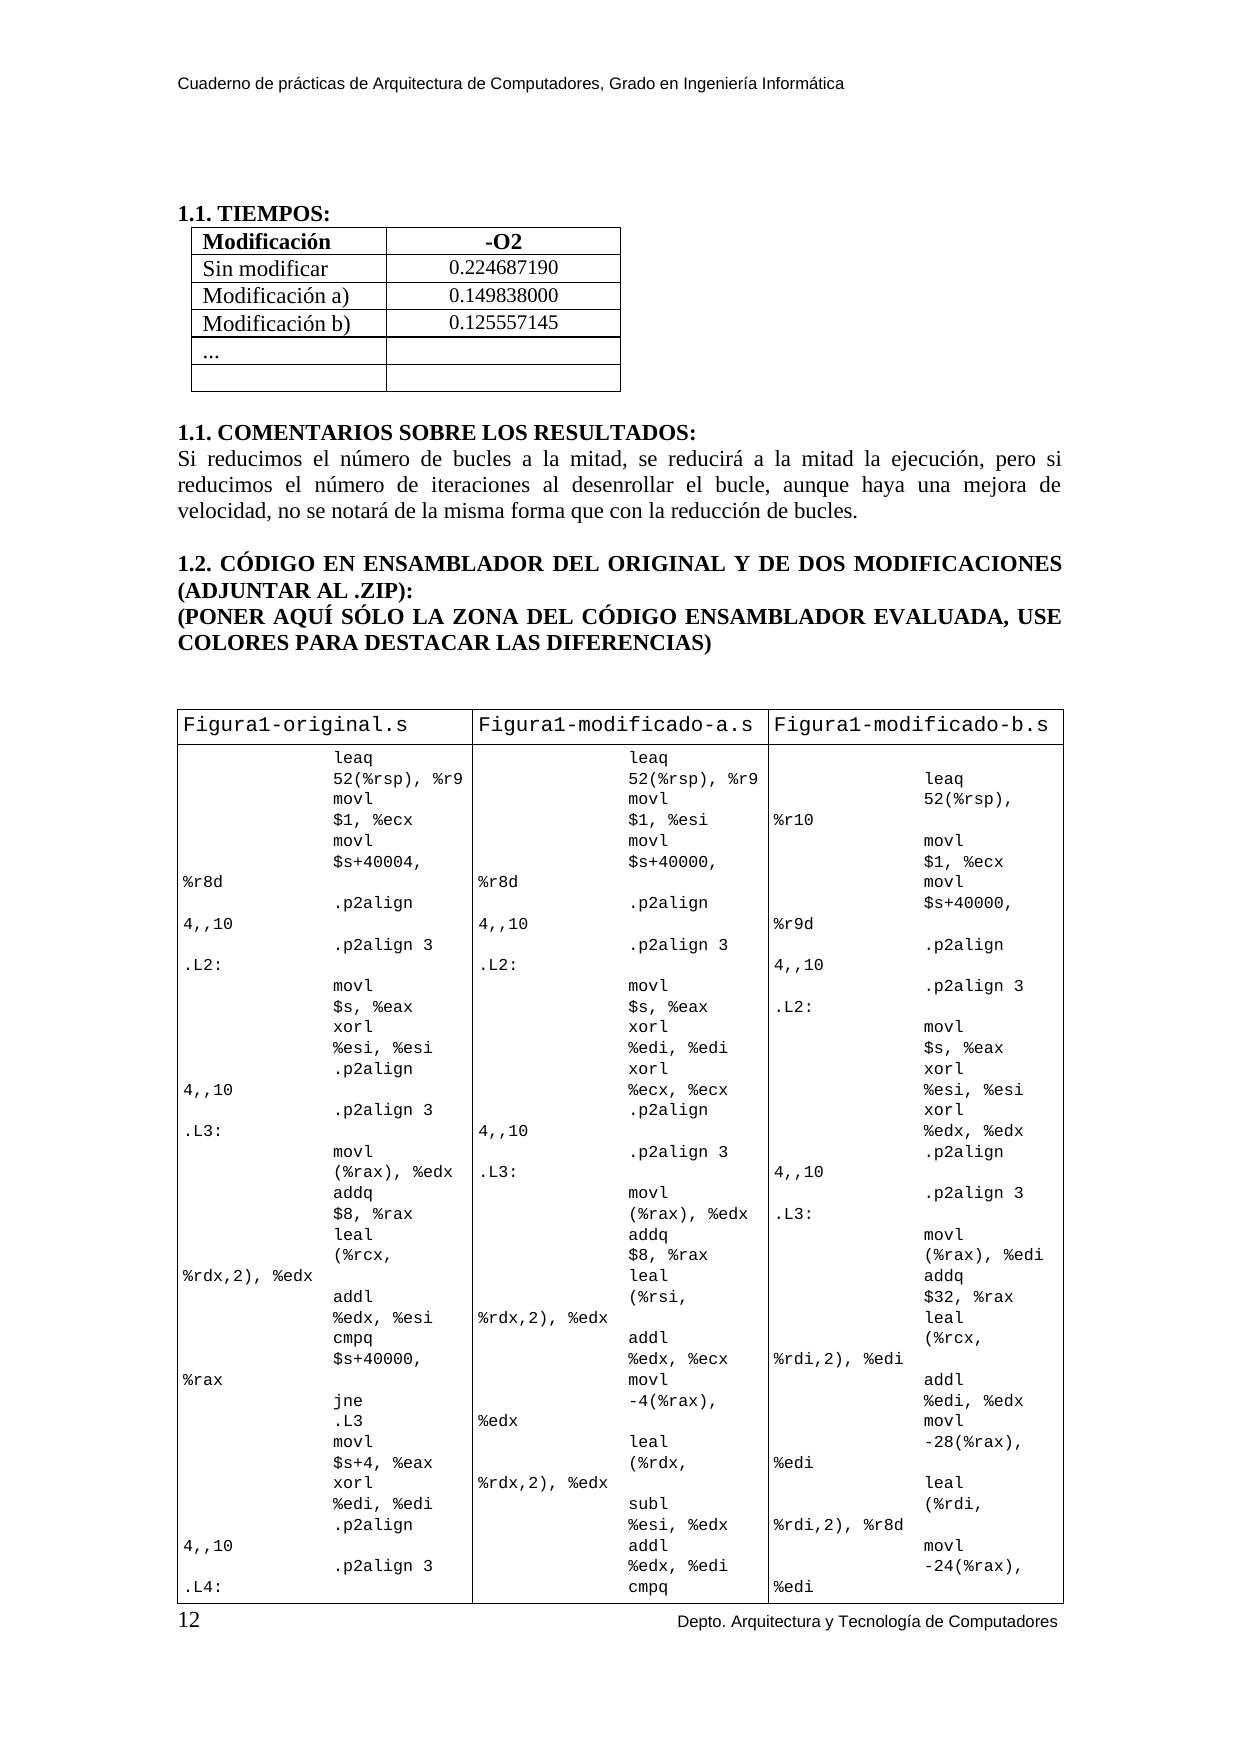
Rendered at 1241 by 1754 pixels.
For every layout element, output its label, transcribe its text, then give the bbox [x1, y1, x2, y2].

table_cell ... [192, 338, 386, 364]
text Si reducimos el número de bucles a la mitad, se reducirá a la mitad la ejecución, pero si reducimos el número de iteraciones al desenrollar el bucle, aunque haya una mejora de velocidad, no se notará de la misma forma que con la reducción de bucles. [177, 445, 1063, 524]
text (PONER AQUÍ SÓLO LA ZONA DEL CÓDIGO ENSAMBLADOR EVALUADA, USE COLORES PARA DESTACAR LAS DIFERENCIAS) [177, 603, 1063, 656]
table_cell leaq 52(%rsp), %r10 movl $1, %ecx movl $s+40000, %r9d .p2align 4,,10 .p2align 3 .L2: movl $s, %eax xorl %esi, %esi xorl %edx, %edx .p2align 4,,10 .p2align 3 .L3: movl (%rax), %edi addq $32, %rax leal (%rcx,%rdi,2), %edi addl %edi, %edx movl -28(%rax), %edi leal (%rdi,%rdi,2), %r8d movl -24(%rax), %edi [769, 745, 1063, 1603]
table_cell [387, 338, 620, 364]
table_cell 0.149838000 [387, 283, 620, 309]
table_cell Modificación a) [192, 283, 386, 309]
table_cell 0.224687190 [387, 255, 620, 282]
table_header Modificación [192, 228, 386, 254]
table_header Figura1-modificado-b.s [769, 710, 1063, 744]
table_cell Modificación b) [192, 310, 386, 336]
table_cell [387, 365, 620, 391]
table_header Figura1-modificado-a.s [473, 710, 768, 744]
table_cell leaq 52(%rsp), %r9 movl $1, %ecx movl $s+40004, %r8d .p2align 4,,10 .p2align 3 .L2: movl $s, %eax xorl %esi, %esi .p2align 4,,10 .p2align 3 .L3: movl (%rax), %edx addq $8, %rax leal (%rcx,%rdx,2), %edx addl %edx, %esi cmpq $s+40000, %rax jne .L3 movl $s+4, %eax xorl %edi, %edi .p2align 4,,10 .p2align 3 .L4: [178, 745, 472, 1603]
table_header Figura1-original.s [178, 710, 472, 744]
table_cell [192, 365, 386, 391]
table_cell 0.125557145 [387, 310, 620, 336]
table_cell leaq 52(%rsp), %r9 movl $1, %esi movl $s+40000, %r8d .p2align 4,,10 .p2align 3 .L2: movl $s, %eax xorl %edi, %edi xorl %ecx, %ecx .p2align 4,,10 .p2align 3 .L3: movl (%rax), %edx addq $8, %rax leal (%rsi,%rdx,2), %edx addl %edx, %ecx movl -4(%rax), %edx leal (%rdx,%rdx,2), %edx subl %esi, %edx addl %edx, %edi cmpq [473, 745, 768, 1603]
text 1.1. TIEMPOS: [177, 200, 1063, 227]
text 1.1. COMENTARIOS SOBRE LOS RESULTADOS: [177, 418, 1063, 445]
table_cell Sin modificar [192, 255, 386, 282]
table_header -O2 [387, 228, 620, 254]
text 1.2. CÓDIGO EN ENSAMBLADOR DEL ORIGINAL Y DE DOS MODIFICACIONES (ADJUNTAR AL .ZIP): [177, 550, 1063, 603]
